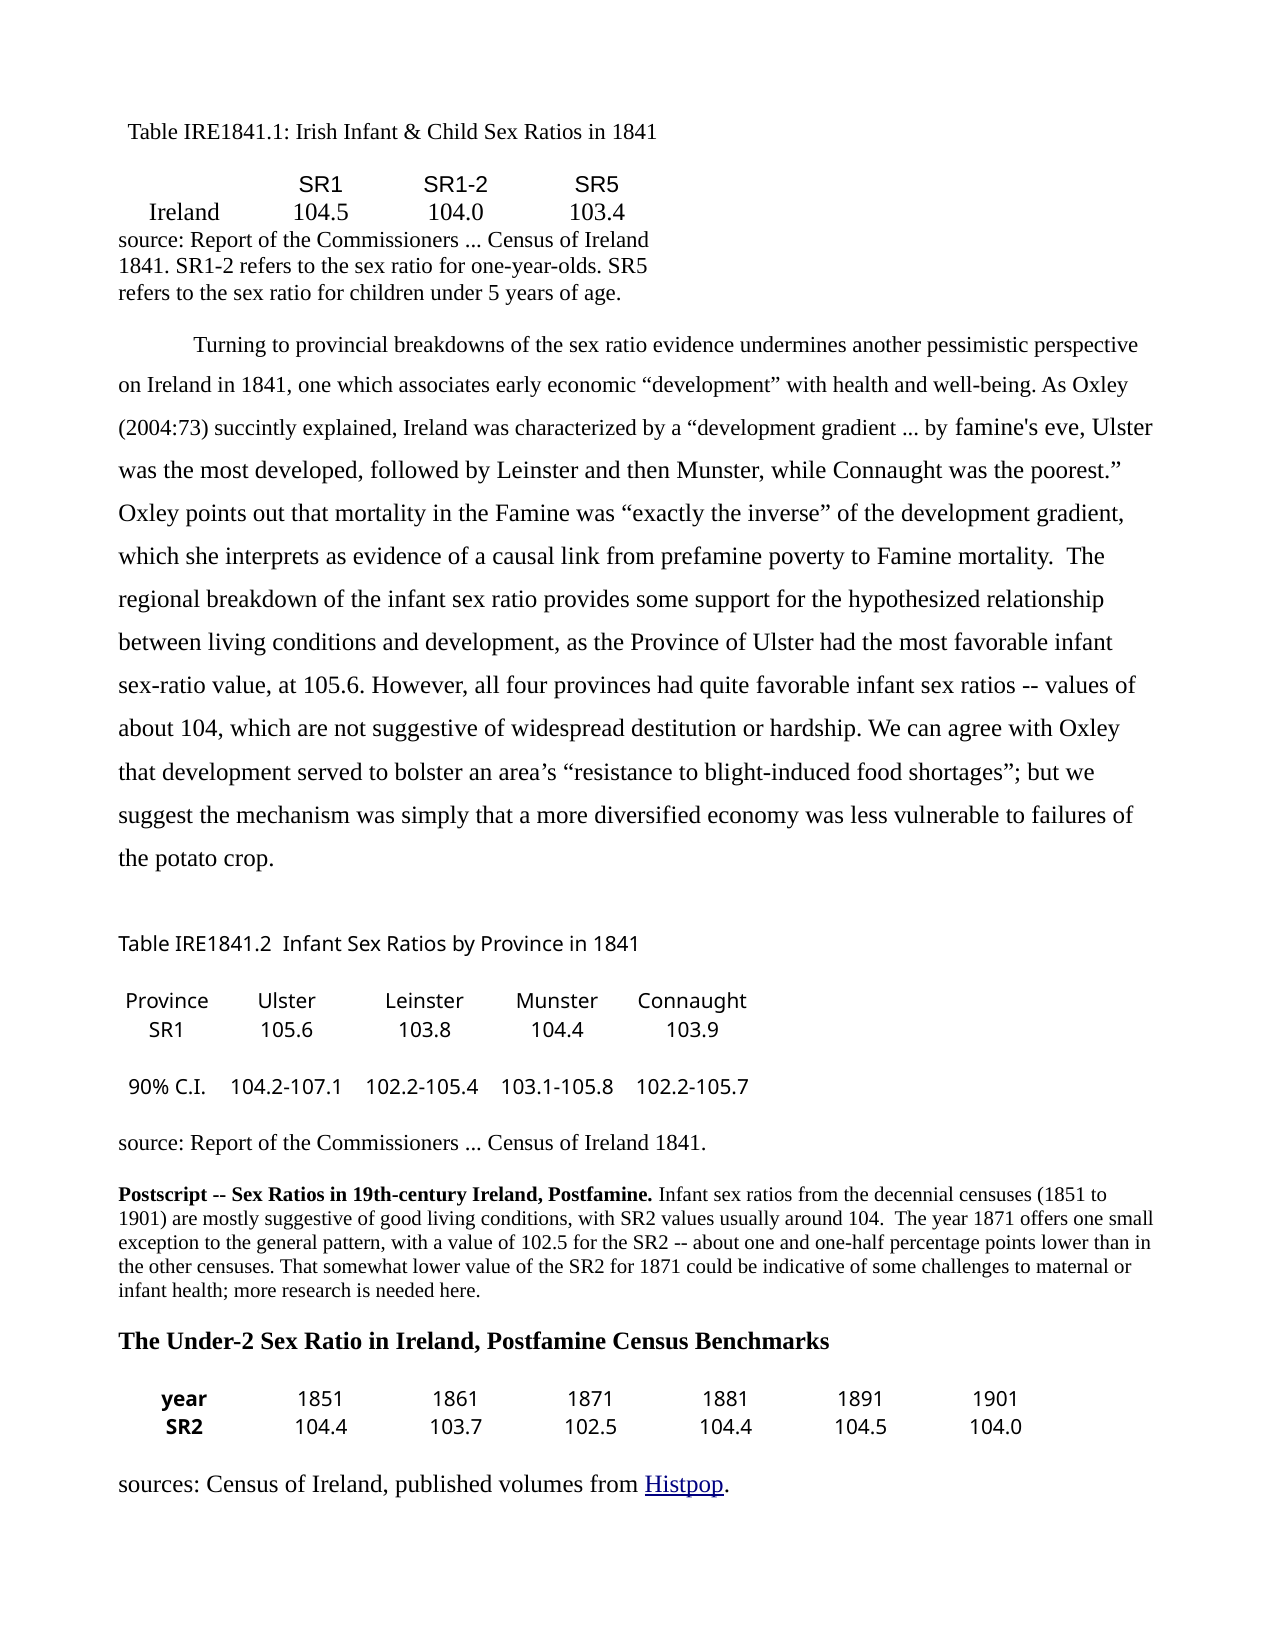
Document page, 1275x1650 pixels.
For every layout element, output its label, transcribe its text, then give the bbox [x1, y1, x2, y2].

table_cell 1851 [253, 1384, 388, 1412]
table_cell [489, 1043, 624, 1072]
table_cell 104.2-107.1 [219, 1072, 354, 1100]
table_cell sources: Census of Ireland, published volumes from Histpop. [115, 1469, 928, 1498]
table_cell [219, 958, 354, 986]
table_cell [793, 1355, 928, 1384]
table_cell SR5 [523, 171, 670, 197]
table_cell SR2 [115, 1412, 253, 1441]
table_cell Province [115, 986, 219, 1015]
table_cell [523, 145, 670, 171]
table_cell 102.5 [523, 1412, 658, 1441]
table_cell [793, 1441, 928, 1469]
table_cell 1891 [793, 1384, 928, 1412]
table_cell [354, 958, 489, 986]
table_cell [523, 1441, 658, 1469]
table_cell [388, 145, 523, 171]
table_cell Munster [489, 986, 624, 1015]
table_cell [219, 1100, 354, 1129]
table_cell [658, 1355, 793, 1384]
table_cell 102.2-105.7 [625, 1072, 760, 1100]
table_cell year [115, 1384, 253, 1412]
table_header The Under-2 Sex Ratio in Ireland, Postfamine Census Benchmarks [115, 1326, 928, 1355]
table_cell [928, 1355, 1063, 1384]
table_cell 103.8 [354, 1015, 489, 1043]
table_cell [115, 1100, 219, 1129]
table_cell [625, 1043, 760, 1072]
table_cell SR1 [115, 1015, 219, 1043]
table_cell [489, 958, 624, 986]
table_cell Leinster [354, 986, 489, 1015]
table_cell [928, 1469, 1063, 1498]
table_cell [115, 1441, 253, 1469]
table_cell [219, 1043, 354, 1072]
table_cell [253, 1441, 388, 1469]
table_cell [115, 171, 253, 197]
table_cell 1881 [658, 1384, 793, 1412]
table_cell 104.4 [489, 1015, 624, 1043]
table_cell 103.7 [388, 1412, 523, 1441]
table_cell [253, 145, 388, 171]
table_cell [658, 1441, 793, 1469]
table_cell source: Report of the Commissioners ... Census of Ireland 1841. [115, 1129, 760, 1155]
table_cell [489, 1100, 624, 1129]
table_cell Connaught [625, 986, 760, 1015]
table_cell 104.4 [253, 1412, 388, 1441]
table_cell 104.5 [253, 197, 388, 226]
table_cell 1901 [928, 1384, 1063, 1412]
table_cell 1871 [523, 1384, 658, 1412]
table_cell [115, 145, 253, 171]
table_cell 1861 [388, 1384, 523, 1412]
table_header Table IRE1841.2 Infant Sex Ratios by Province in 1841 [115, 929, 760, 957]
table_cell 103.1-105.8 [489, 1072, 624, 1100]
table_cell source: Report of the Commissioners ... Census of Ireland 1841. SR1-2 refers to the sex ratio for one-year-olds. SR5 refers to the sex ratio for children under 5 years of age. [115, 226, 670, 305]
table_cell [388, 1355, 523, 1384]
text Turning to provincial breakdowns of the sex ratio evidence undermines another pessimistic perspective on Ireland in 1841, one which associates early economic “development” with health and well-being. As Oxley (2004:73) succintly explained, Ireland was characterized by a “development gradient ... by famine's eve, Ulster was the most developed, followed by Leinster and then Munster, while Connaught was the poorest.” Oxley points out that mortality in the Famine was “exactly the inverse” of the development gradient, which she interprets as evidence of a causal link from prefamine poverty to Famine mortality. The regional breakdown of the infant sex ratio provides some support for the hypothesized relationship between living conditions and development, as the Province of Ulster had the most favorable infant sex-ratio value, at 105.6. However, all four provinces had quite favorable infant sex ratios -- values of about 104, which are not suggestive of widespread destitution or hardship. We can agree with Oxley that development served to bolster an area’s “resistance to blight-induced food shortages”; but we suggest the mechanism was simply that a more diversified economy was less vulnerable to failures of the potato crop. [118, 331, 1157, 872]
table_cell 105.6 [219, 1015, 354, 1043]
table_cell SR1-2 [388, 171, 523, 197]
table_cell [928, 1441, 1063, 1469]
table_header Table IRE1841.1: Irish Infant & Child Sex Ratios in 1841 [115, 118, 670, 144]
table_cell [115, 1043, 219, 1072]
text Postscript -- Sex Ratios in 19th-century Ireland, Postfamine. Infant sex ratios from the decennial censuses (1851 to 1901) are mostly suggestive of good living conditions, with SR2 values usually around 104. The year 1871 offers one small exception to the general pattern, with a value of 102.5 for the SR2 -- about one and one-half percentage points lower than in the other censuses. That somewhat lower value of the SR2 for 1871 could be indicative of some challenges to maternal or infant health; more research is needed here. [118, 1182, 1157, 1302]
table_cell 102.2-105.4 [354, 1072, 489, 1100]
table_cell 104.4 [658, 1412, 793, 1441]
table_cell [388, 1441, 523, 1469]
table_header [928, 1326, 1063, 1355]
table_cell [354, 1100, 489, 1129]
table_cell [625, 1100, 760, 1129]
table_cell 103.9 [625, 1015, 760, 1043]
table_cell [523, 1355, 658, 1384]
table_cell [115, 1355, 253, 1384]
table_cell 90% C.I. [115, 1072, 219, 1100]
table_cell [253, 1355, 388, 1384]
table_cell Ireland [115, 197, 253, 226]
table_cell [625, 958, 760, 986]
table_cell SR1 [253, 171, 388, 197]
table_cell 104.0 [928, 1412, 1063, 1441]
table_cell 103.4 [523, 197, 670, 226]
table_cell Ulster [219, 986, 354, 1015]
table_cell [115, 958, 219, 986]
table_cell 104.0 [388, 197, 523, 226]
table_cell 104.5 [793, 1412, 928, 1441]
table_cell [354, 1043, 489, 1072]
